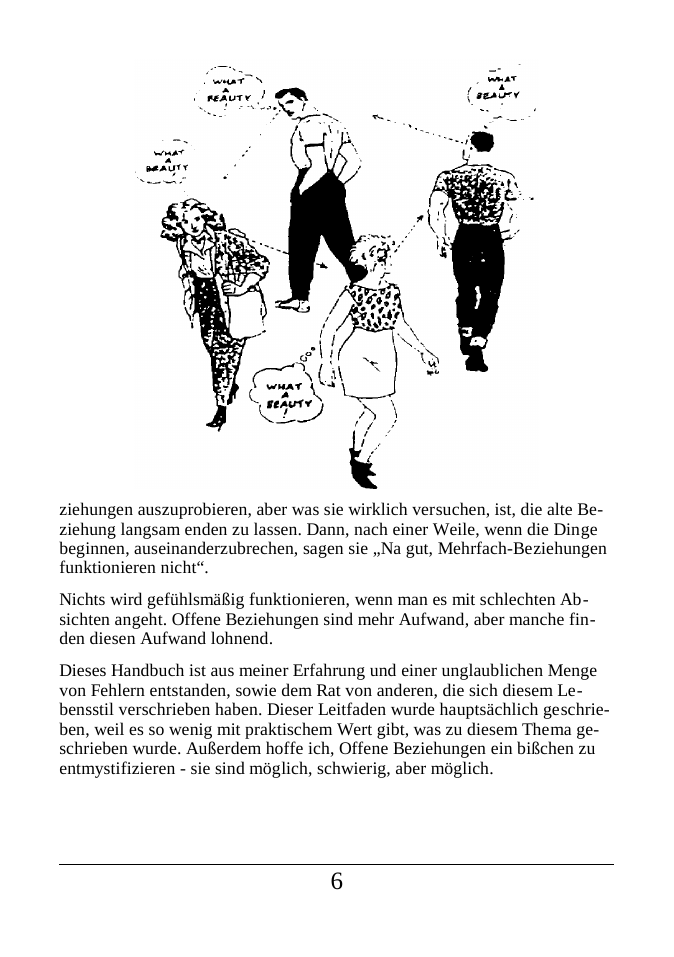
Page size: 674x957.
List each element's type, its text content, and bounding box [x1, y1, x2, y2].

text Dieses Handbuch ist aus meiner Erfahrung und einer unglaublichen Menge von Feh­lern entstanden, sowie dem Rat von anderen, die sich diesem Le­bens­stil ver­schrie­ben haben. Dieser Leitfaden wurde hauptsächlich ge­schrie­ben, weil es so we­nig mit praktischem Wert gibt, was zu diesem The­ma ge­schrie­ben wurde. Außer­dem hoffe ich, Offene Beziehungen ein bißchen zu ent­mysti­fizieren - sie sind mög­lich, schwierig, aber möglich. [59, 661, 614, 778]
text zieh­ungen aus­zu­pro­bieren, aber was sie wirklich ver­suchen, ist, die alte Be­ziehung langsam en­den zu las­sen. Dann, nach einer Weile, wenn die Din­ge beginnen, aus­einan­derzubrechen, sagen sie „Na gut, Mehrfach-Be­ziehungen funktionieren nicht“. [59, 59, 614, 578]
picture [133, 59, 540, 489]
text Nichts wird gefühlsmäßig funktionieren, wenn man es mit schlechten Ab­sich­ten an­geht. Offene Beziehungen sind mehr Aufwand, aber manche fin­den die­sen Auf­wand lohnend. [59, 590, 614, 649]
